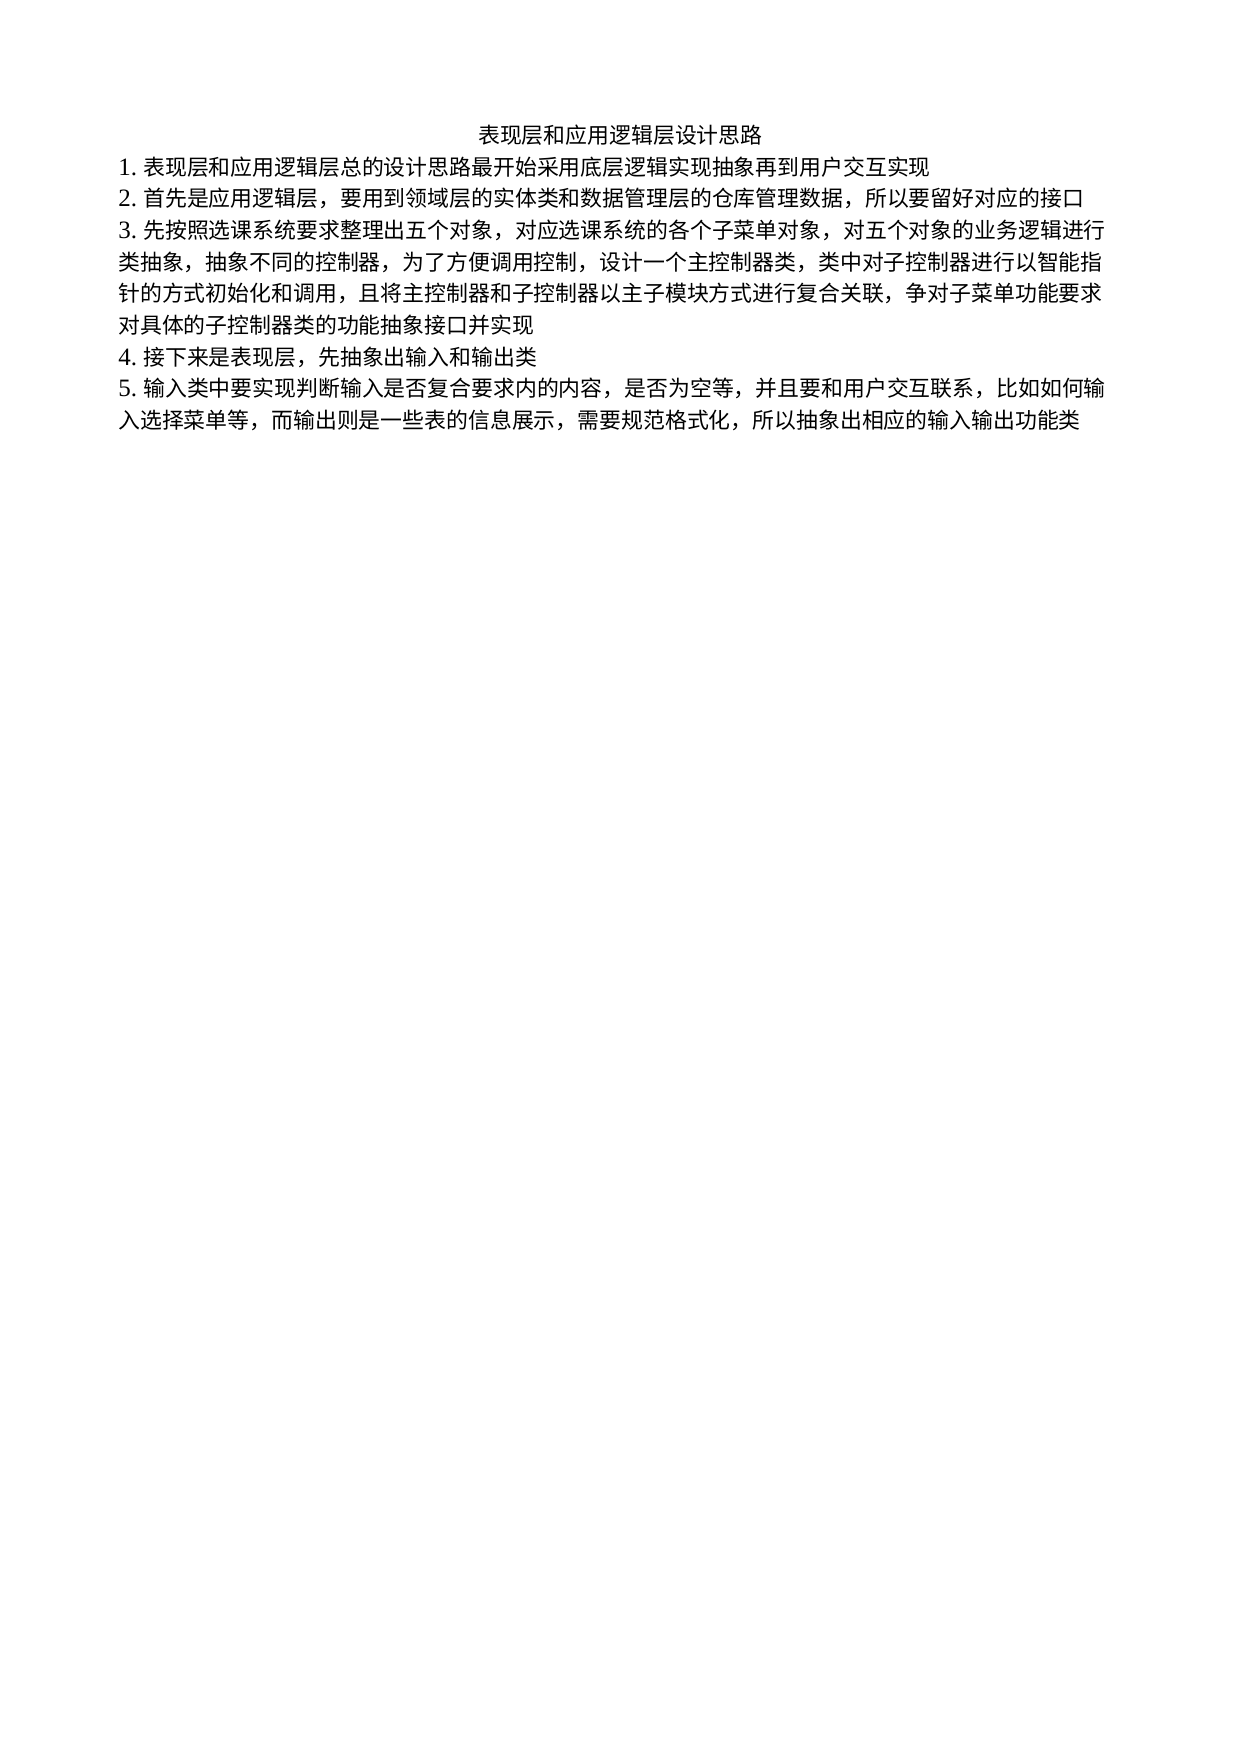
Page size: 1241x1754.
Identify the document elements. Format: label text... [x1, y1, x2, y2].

text 5. 输入类中要实现判断输入是否复合要求内的内容，是否为空等，并且要和用户交互联系，比如如何输入选择菜单等，而输出则是一些表的信息展示，需要规范格式化，所以抽象出相应的输入输出功能类 [118, 371, 1122, 435]
text 3. 先按照选课系统要求整理出五个对象，对应选课系统的各个子菜单对象，对五个对象的业务逻辑进行类抽象，抽象不同的控制器，为了方便调用控制，设计一个主控制器类，类中对子控制器进行以智能指针的方式初始化和调用，且将主控制器和子控制器以主子模块方式进行复合关联，争对子菜单功能要求对具体的子控制器类的功能抽象接口并实现 [118, 213, 1122, 340]
text 1. 表现层和应用逻辑层总的设计思路最开始采用底层逻辑实现抽象再到用户交互实现 [118, 150, 1122, 181]
text 4. 接下来是表现层，先抽象出输入和输出类 [118, 340, 1122, 371]
text 2. 首先是应用逻辑层，要用到领域层的实体类和数据管理层的仓库管理数据，所以要留好对应的接口 [118, 181, 1122, 213]
text 表现层和应用逻辑层设计思路 [118, 118, 1122, 150]
